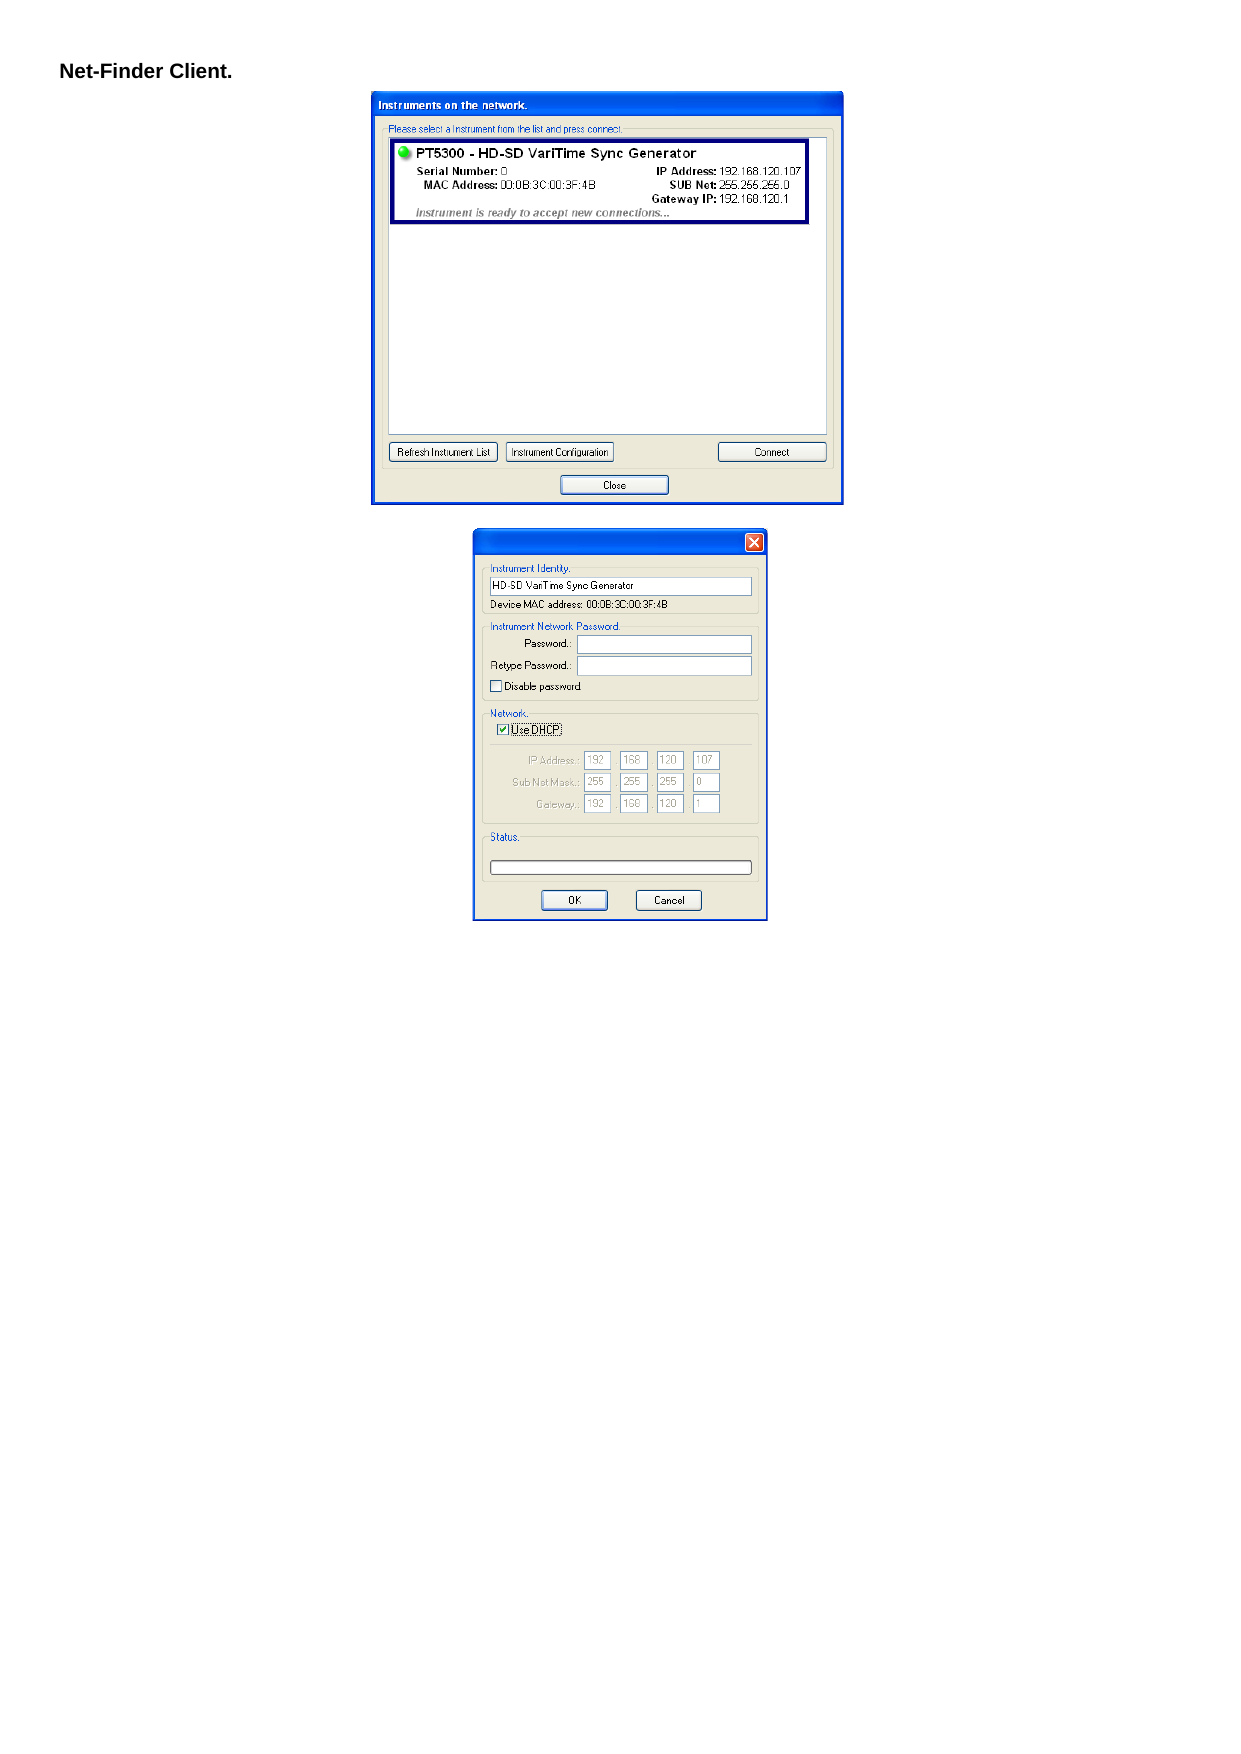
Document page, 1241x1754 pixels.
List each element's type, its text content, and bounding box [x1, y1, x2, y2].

picture [472, 528, 768, 921]
picture [371, 91, 844, 505]
text Net-Finder Client. [59, 59, 1181, 83]
